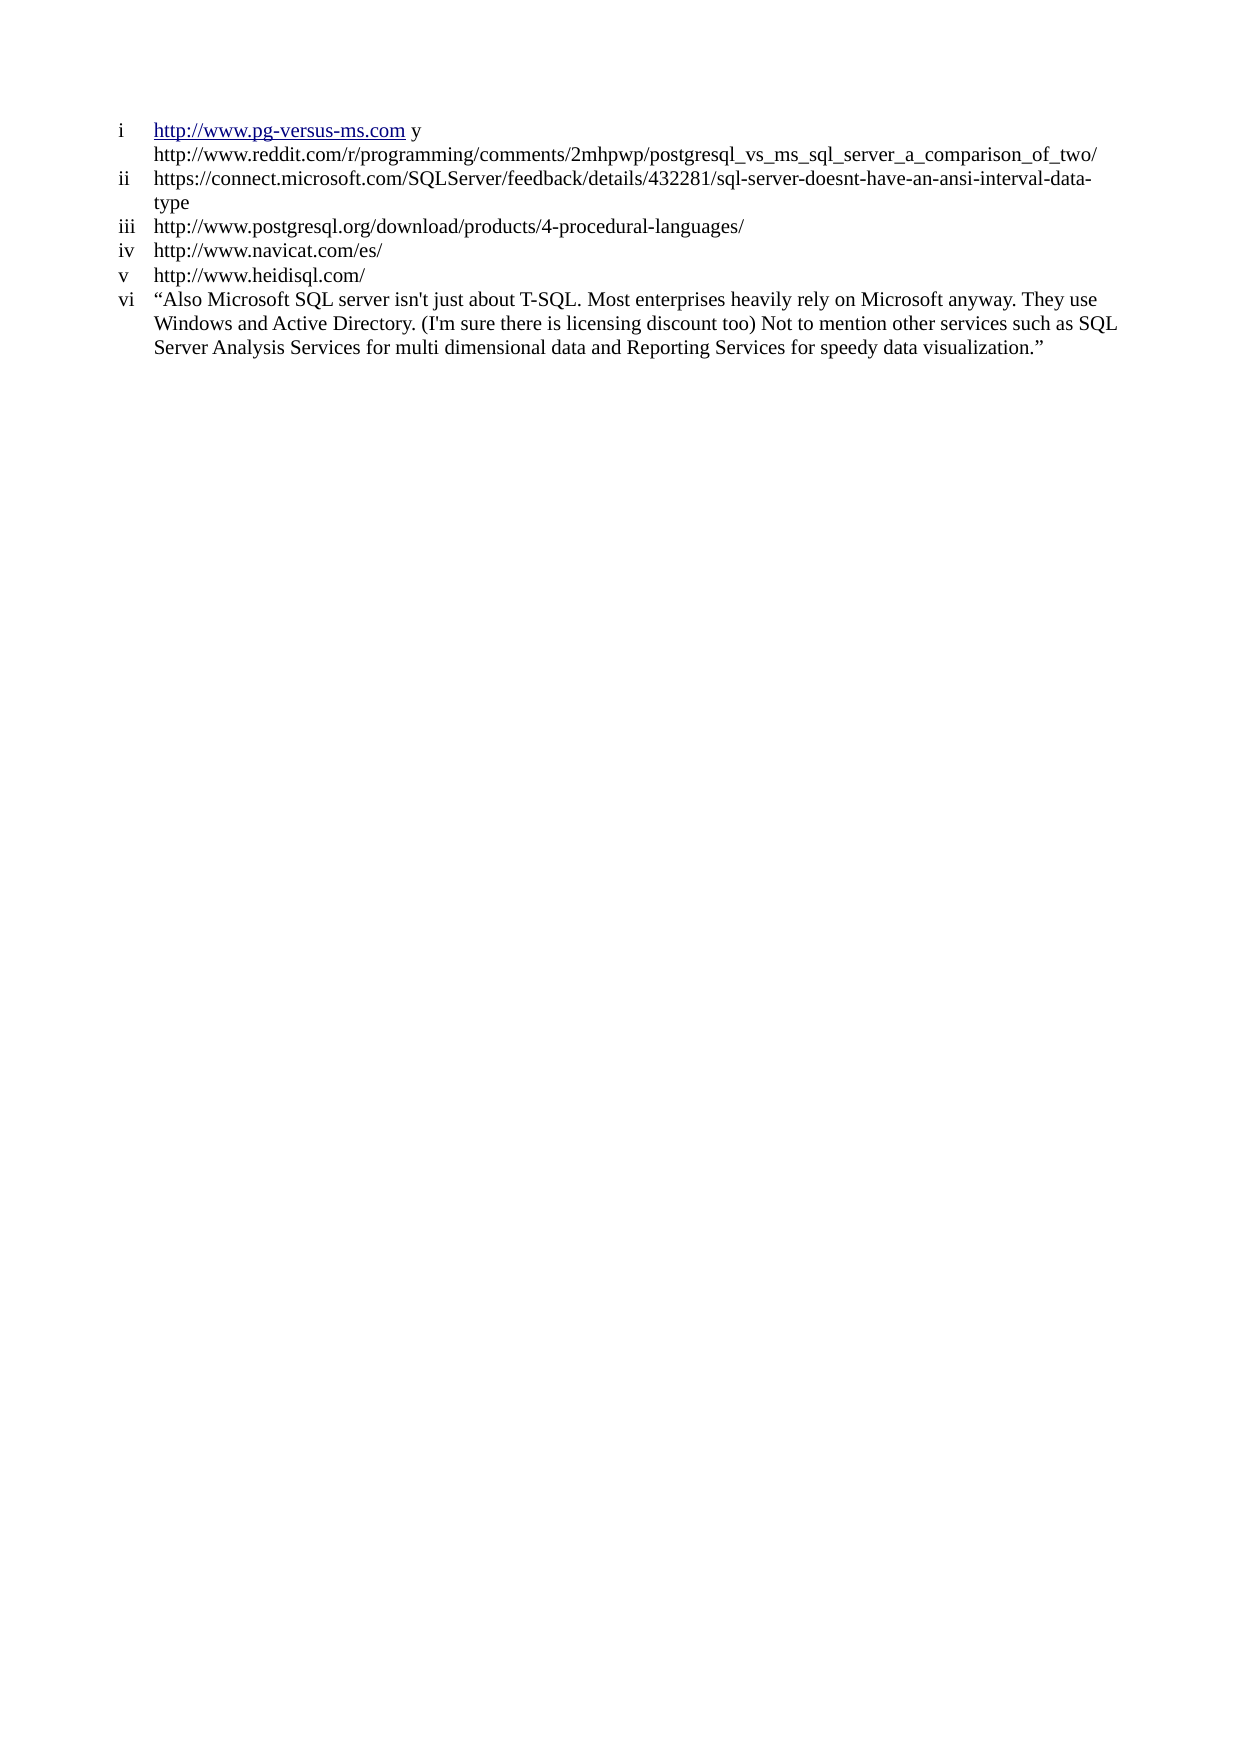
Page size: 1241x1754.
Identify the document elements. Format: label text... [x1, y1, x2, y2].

text http://www.heidisql.com/ [118, 262, 1122, 287]
text http://www.postgresql.org/download/products/4-procedural-languages/ [118, 214, 1122, 238]
text https://connect.microsoft.com/SQLServer/feedback/details/432281/sql-server-doesnt-have-an-ansi-interval-data-type [118, 166, 1122, 214]
text http://www.pg-versus-ms.com y http://www.reddit.com/r/programming/comments/2mhpwp/postgresql_vs_ms_sql_server_a_comparison_of_two/ [118, 118, 1122, 166]
text “Also Microsoft SQL server isn't just about T-SQL. Most enterprises heavily rely on Microsoft anyway. They use Windows and Active Directory. (I'm sure there is licensing discount too) Not to mention other services such as SQL Server Analysis Services for multi dimensional data and Reporting Services for speedy data visualization.” [118, 287, 1122, 359]
text http://www.navicat.com/es/ [118, 238, 1122, 262]
